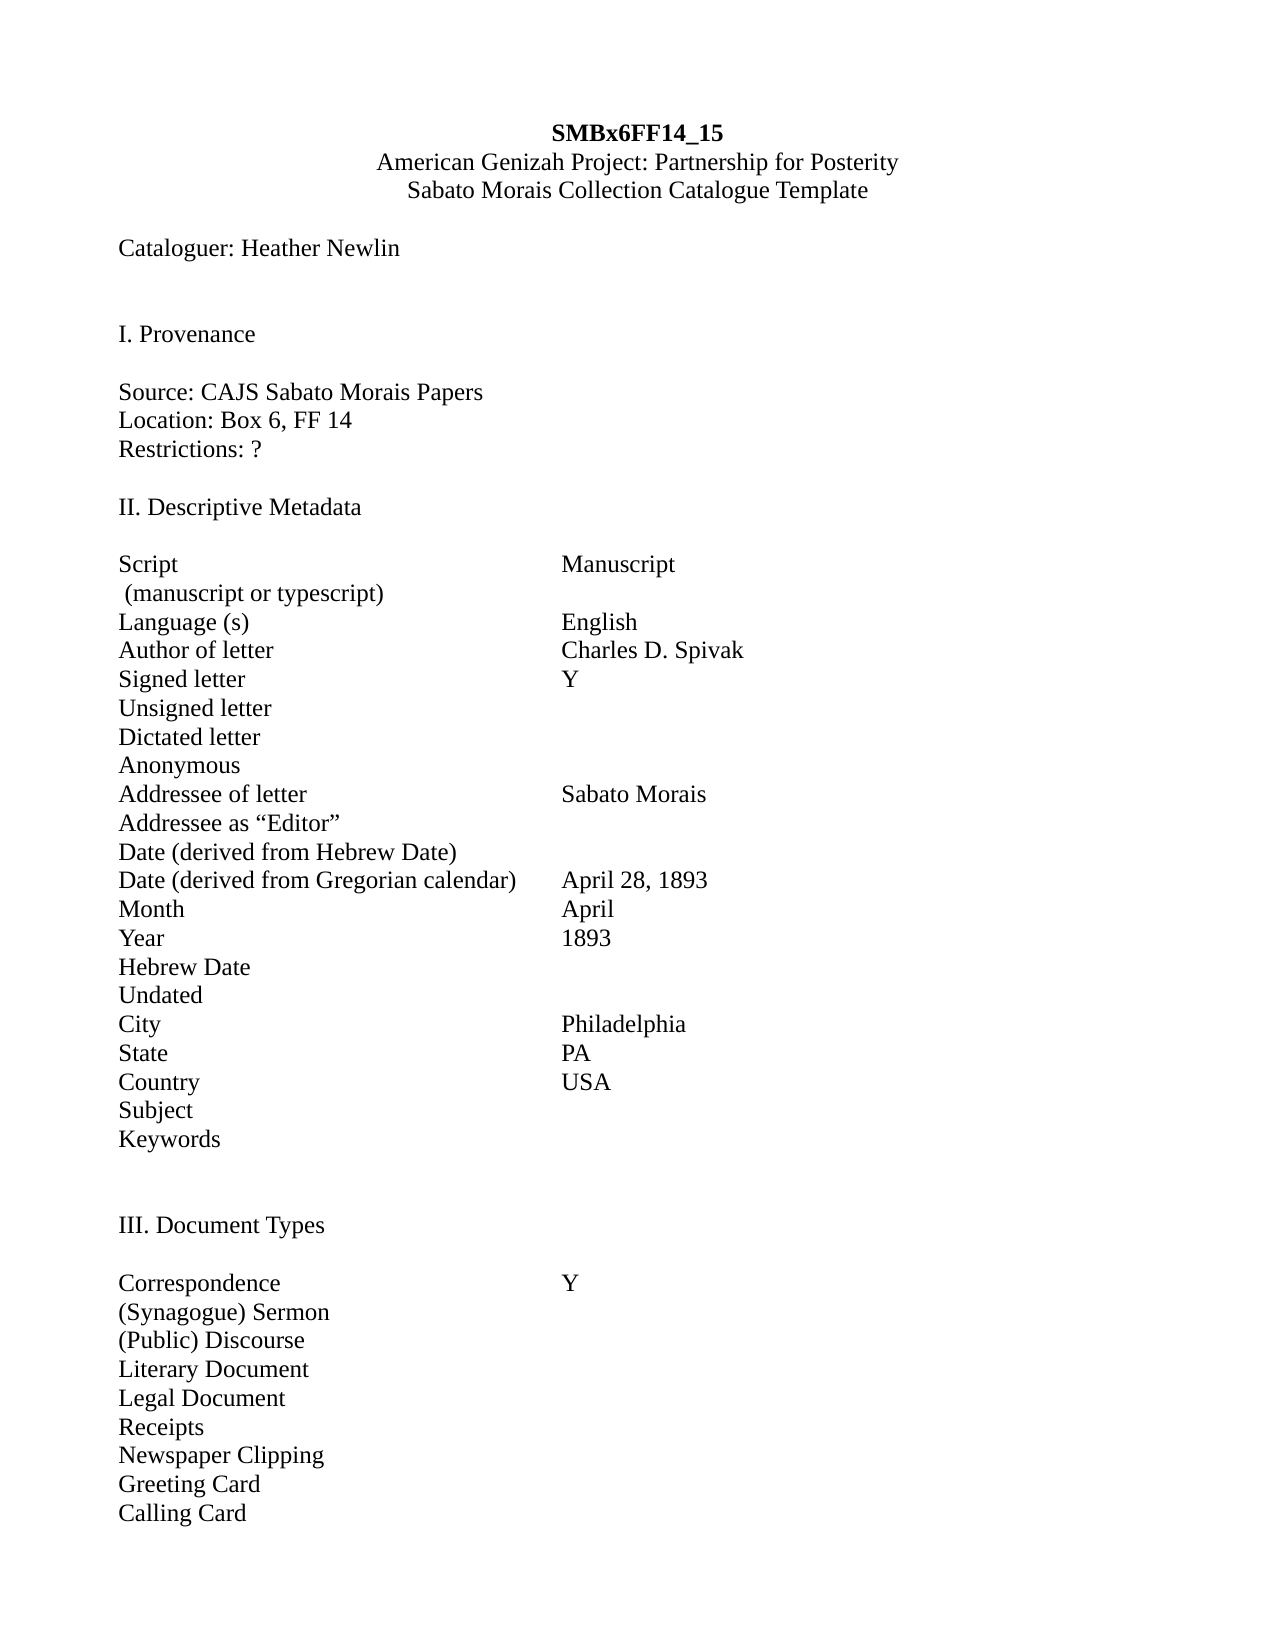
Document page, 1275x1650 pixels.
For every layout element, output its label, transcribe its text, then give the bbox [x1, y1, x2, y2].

text Undated [118, 981, 1157, 1009]
text I. Provenance [118, 319, 1157, 348]
text State PA [118, 1038, 1157, 1067]
text Addressee of letter Sabato Morais [118, 779, 1157, 808]
text III. Document Types [118, 1211, 1157, 1239]
text City Philadelphia [118, 1009, 1157, 1038]
text Country USA [118, 1067, 1157, 1096]
text Date (derived from Gregorian calendar) April 28, 1893 [118, 866, 1157, 894]
text (Synagogue) Sermon [118, 1297, 1157, 1326]
text Anonymous [118, 751, 1157, 779]
text Dictated letter [118, 722, 1157, 751]
text Addressee as “Editor” [118, 808, 1157, 837]
text Legal Document [118, 1383, 1157, 1412]
text Author of letter Charles D. Spivak [118, 636, 1157, 664]
text Language (s) English [118, 607, 1157, 636]
text Restrictions: ? [118, 434, 1157, 463]
text Month April [118, 894, 1157, 923]
text SMBx6FF14_15 [118, 118, 1157, 147]
text Correspondence Y [118, 1268, 1157, 1297]
text Subject [118, 1096, 1157, 1124]
text Keywords [118, 1124, 1157, 1153]
text Cataloguer: Heather Newlin [118, 233, 1157, 262]
text Date (derived from Hebrew Date) [118, 837, 1157, 866]
text Year 1893 [118, 923, 1157, 952]
text Location: Box 6, FF 14 [118, 406, 1157, 434]
text Unsigned letter [118, 693, 1157, 722]
text American Genizah Project: Partnership for Posterity [118, 147, 1157, 176]
text Literary Document [118, 1354, 1157, 1383]
text Source: CAJS Sabato Morais Papers [118, 377, 1157, 406]
text Calling Card [118, 1498, 1157, 1527]
text Greeting Card [118, 1469, 1157, 1498]
text (manuscript or typescript) [118, 578, 1157, 607]
text Script Manuscript [118, 549, 1157, 578]
text II. Descriptive Metadata [118, 492, 1157, 521]
text Newspaper Clipping [118, 1441, 1157, 1469]
text Hebrew Date [118, 952, 1157, 981]
text Receipts [118, 1412, 1157, 1441]
text (Public) Discourse [118, 1326, 1157, 1354]
text Sabato Morais Collection Catalogue Template [118, 176, 1157, 204]
text Signed letter Y [118, 664, 1157, 693]
